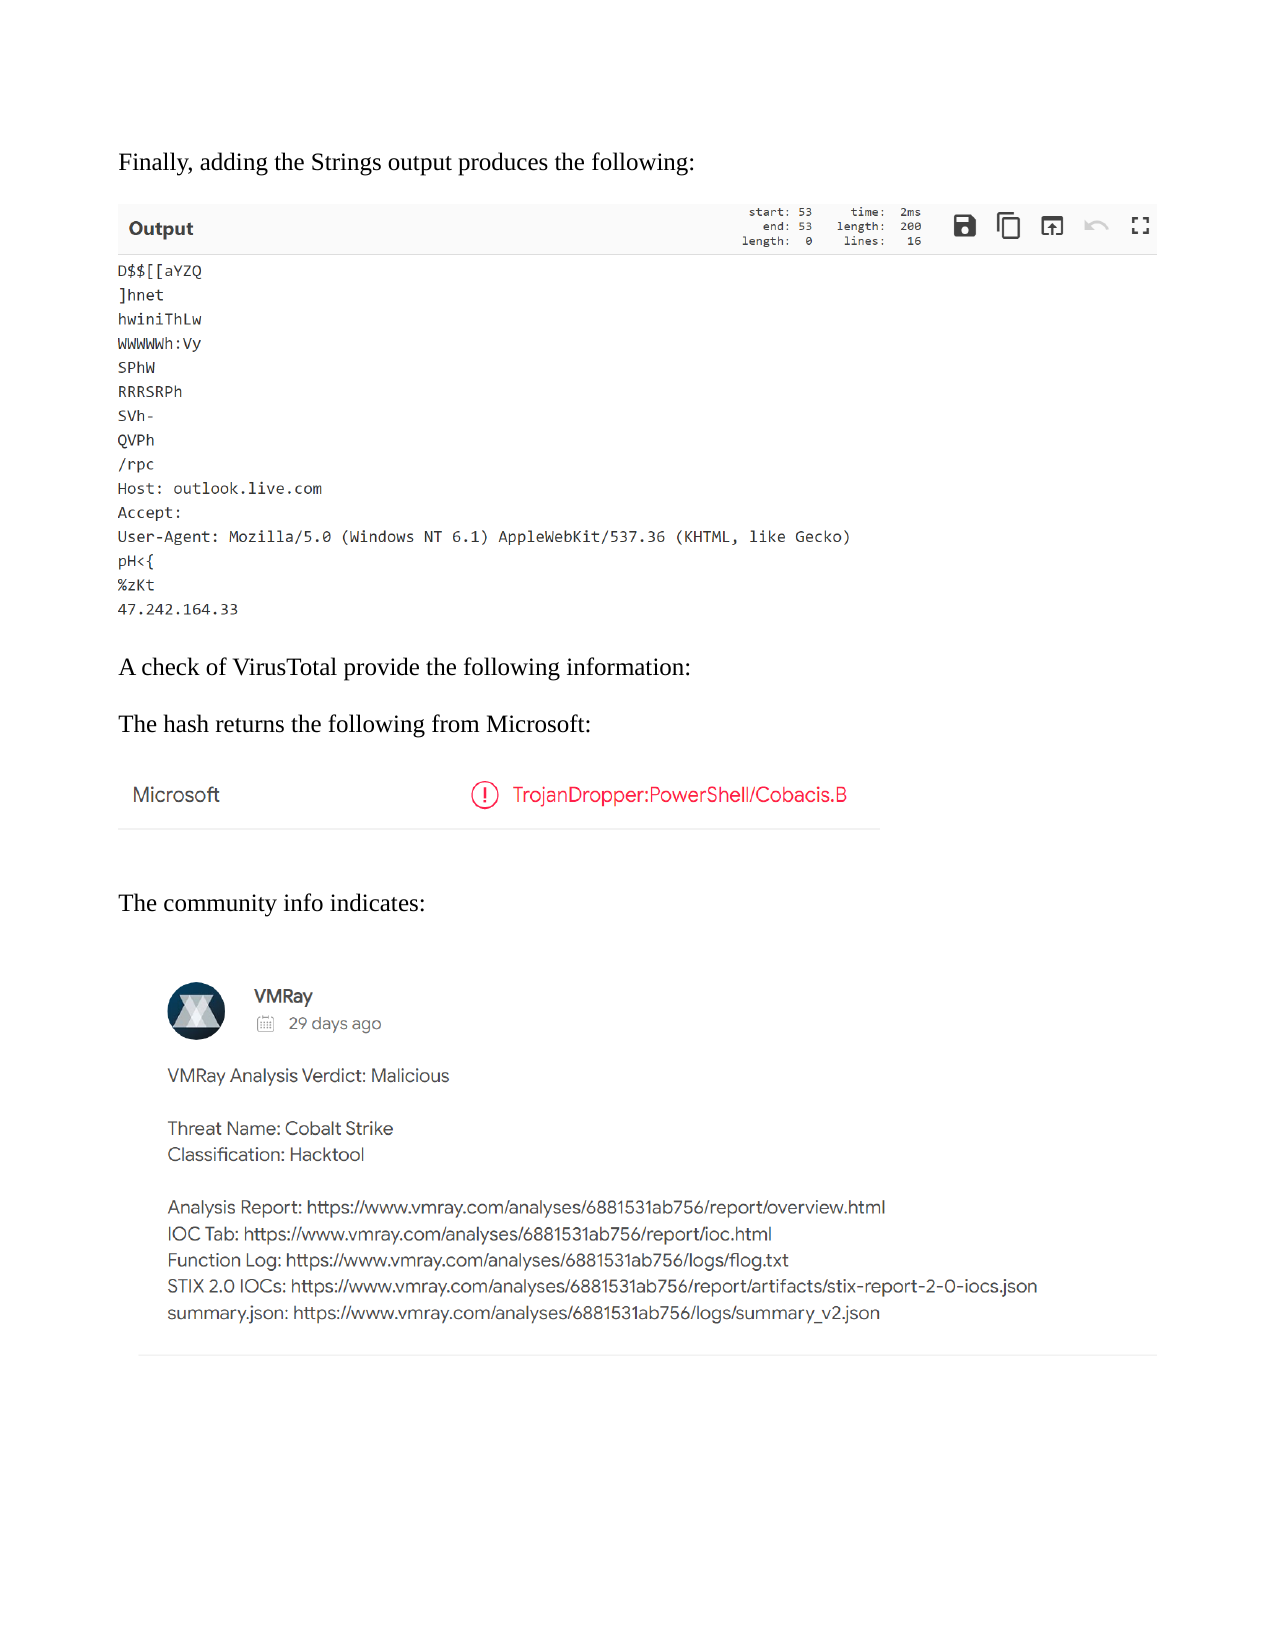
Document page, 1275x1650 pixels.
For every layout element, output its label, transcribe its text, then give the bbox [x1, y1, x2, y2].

text The hash returns the following from Microsoft: [118, 709, 1157, 738]
text The community info indicates: [118, 888, 1157, 917]
text A check of VirusTotal provide the following information: [118, 652, 1157, 681]
picture [118, 767, 880, 831]
picture [118, 204, 1157, 624]
text Finally, adding the Strings output produces the following: [118, 147, 1157, 176]
picture [118, 945, 1157, 1368]
